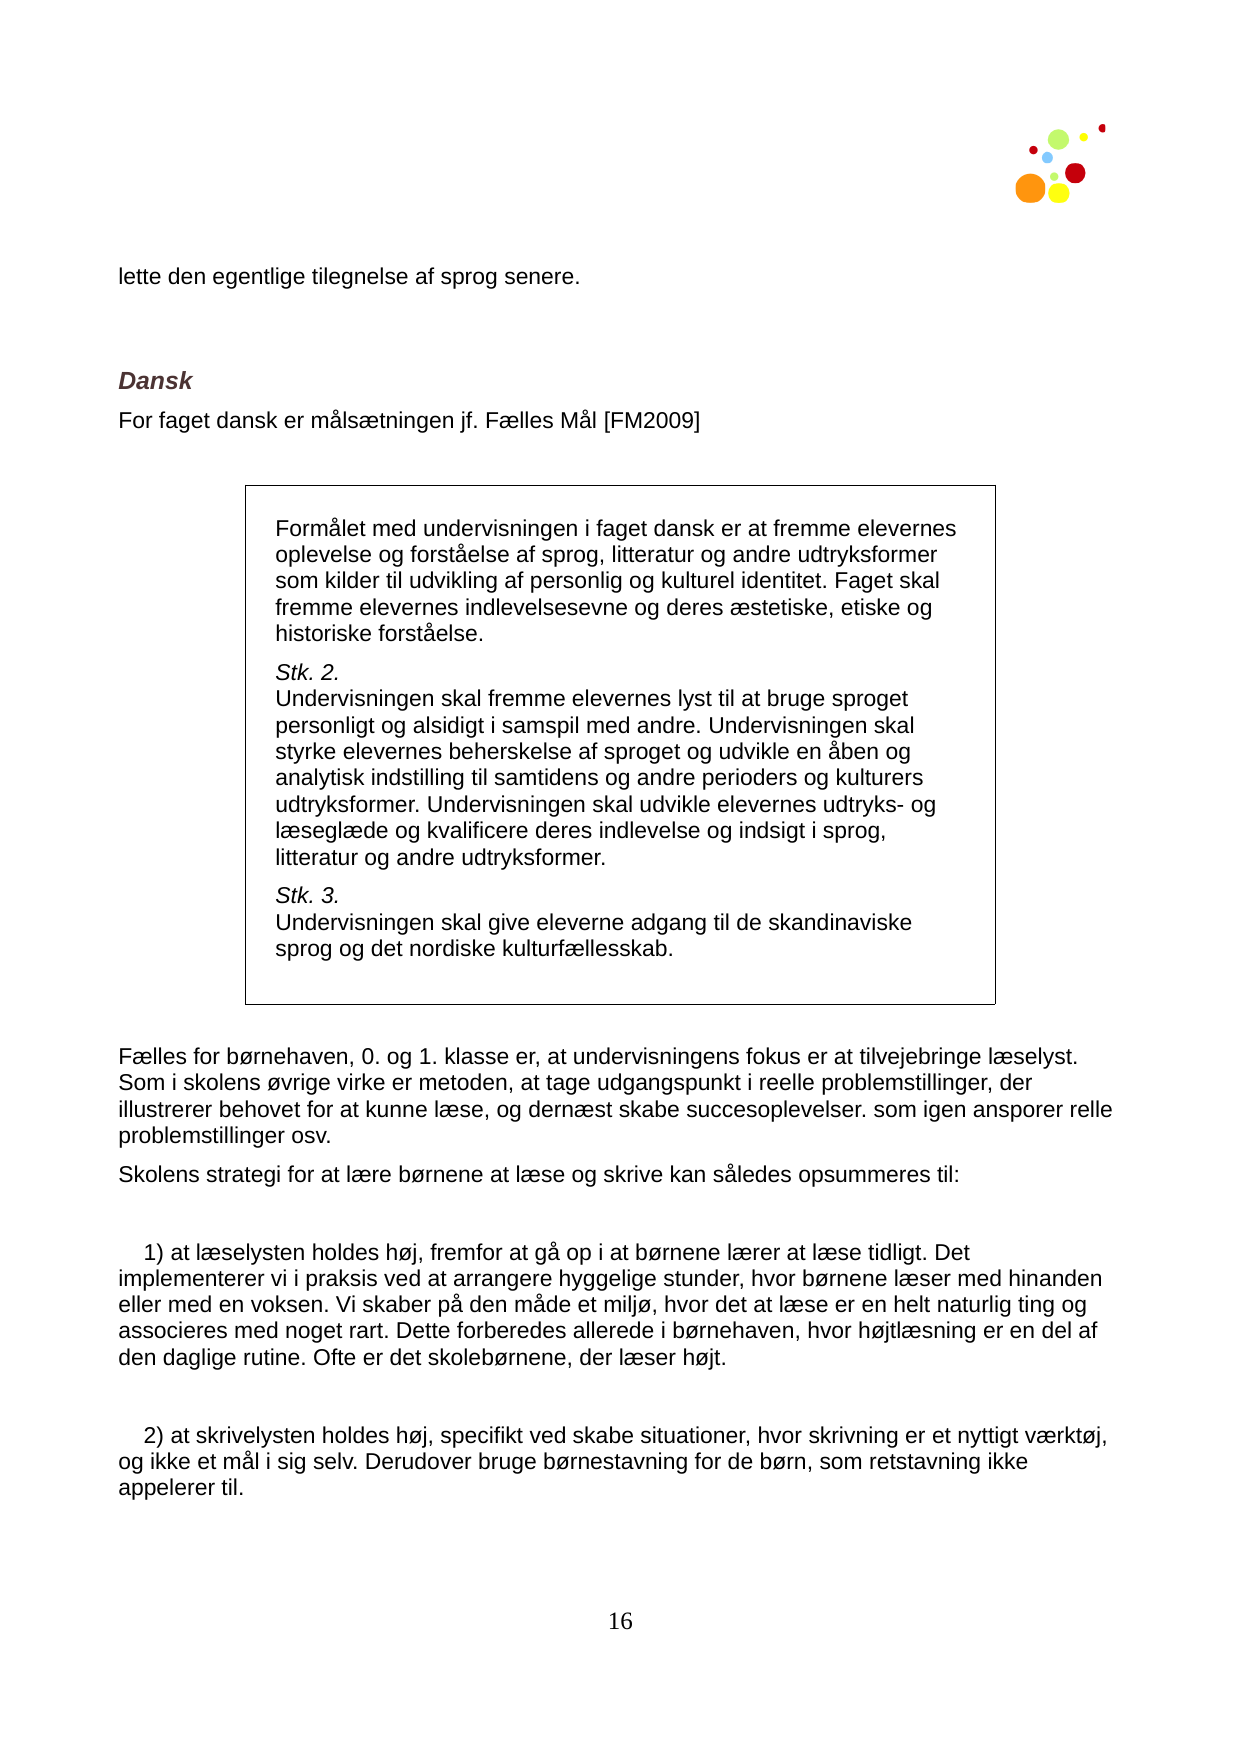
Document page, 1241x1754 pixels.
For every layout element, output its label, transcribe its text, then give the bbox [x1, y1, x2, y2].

text Fælles for børnehaven, 0. og 1. klasse er, at undervisningens fokus er at tilvejebringe læselyst. Som i skolens øvrige virke er metoden, at tage udgangspunkt i reelle problemstillinger, der illustrerer behovet for at kunne læse, og dernæst skabe succesoplevelser. som igen ansporer relle problemstillinger osv. [118, 1043, 1122, 1148]
text Skolens strategi for at lære børnene at læse og skrive kan således opsummeres til: [118, 1161, 1122, 1187]
subtitle Dansk [118, 366, 1122, 394]
text lette den egentlige tilegnelse af sprog senere. [118, 263, 1122, 289]
picture [1015, 124, 1106, 203]
table_header Formålet med undervisningen i faget dansk er at fremme elevernes oplevelse og forståelse af sprog, litteratur og andre udtryksformer som kilder til udvikling af personlig og kulturel identitet. Faget skal fremme elevernes indlevelsesevne og deres æstetiske, etiske og historiske forståelse. Stk. 2. Undervisningen skal fremme elevernes lyst til at bruge sproget personligt og alsidigt i samspil med andre. Undervisningen skal styrke elevernes beherskelse af sproget og udvikle en åben og analytisk indstilling til samtidens og andre perioders og kulturers udtryksformer. Undervisningen skal udvikle elevernes udtryks- og læseglæde og kvalificere deres indlevelse og indsigt i sprog, litteratur og andre udtryksformer. Stk. 3. Undervisningen skal give eleverne adgang til de skandinaviske sprog og det nordiske kulturfællesskab. [246, 486, 995, 1004]
text 1) at læselysten holdes høj, fremfor at gå op i at børnene lærer at læse tidligt. Det implementerer vi i praksis ved at arrangere hyggelige stunder, hvor børnene læser med hinanden eller med en voksen. Vi skaber på den måde et miljø, hvor det at læse er en helt naturlig ting og associeres med noget rart. Dette forberedes allerede i børnehaven, hvor højtlæsning er en del af den daglige rutine. Ofte er det skolebørnene, der læser højt. [118, 1238, 1122, 1370]
text For faget dansk er målsætningen jf. Fælles Mål [FM2009] [118, 407, 1122, 433]
text 2) at skrivelysten holdes høj, specifikt ved skabe situationer, hvor skrivning er et nyttigt værktøj, og ikke et mål i sig selv. Derudover bruge børnestavning for de børn, som retstavning ikke appelerer til. [118, 1422, 1122, 1501]
